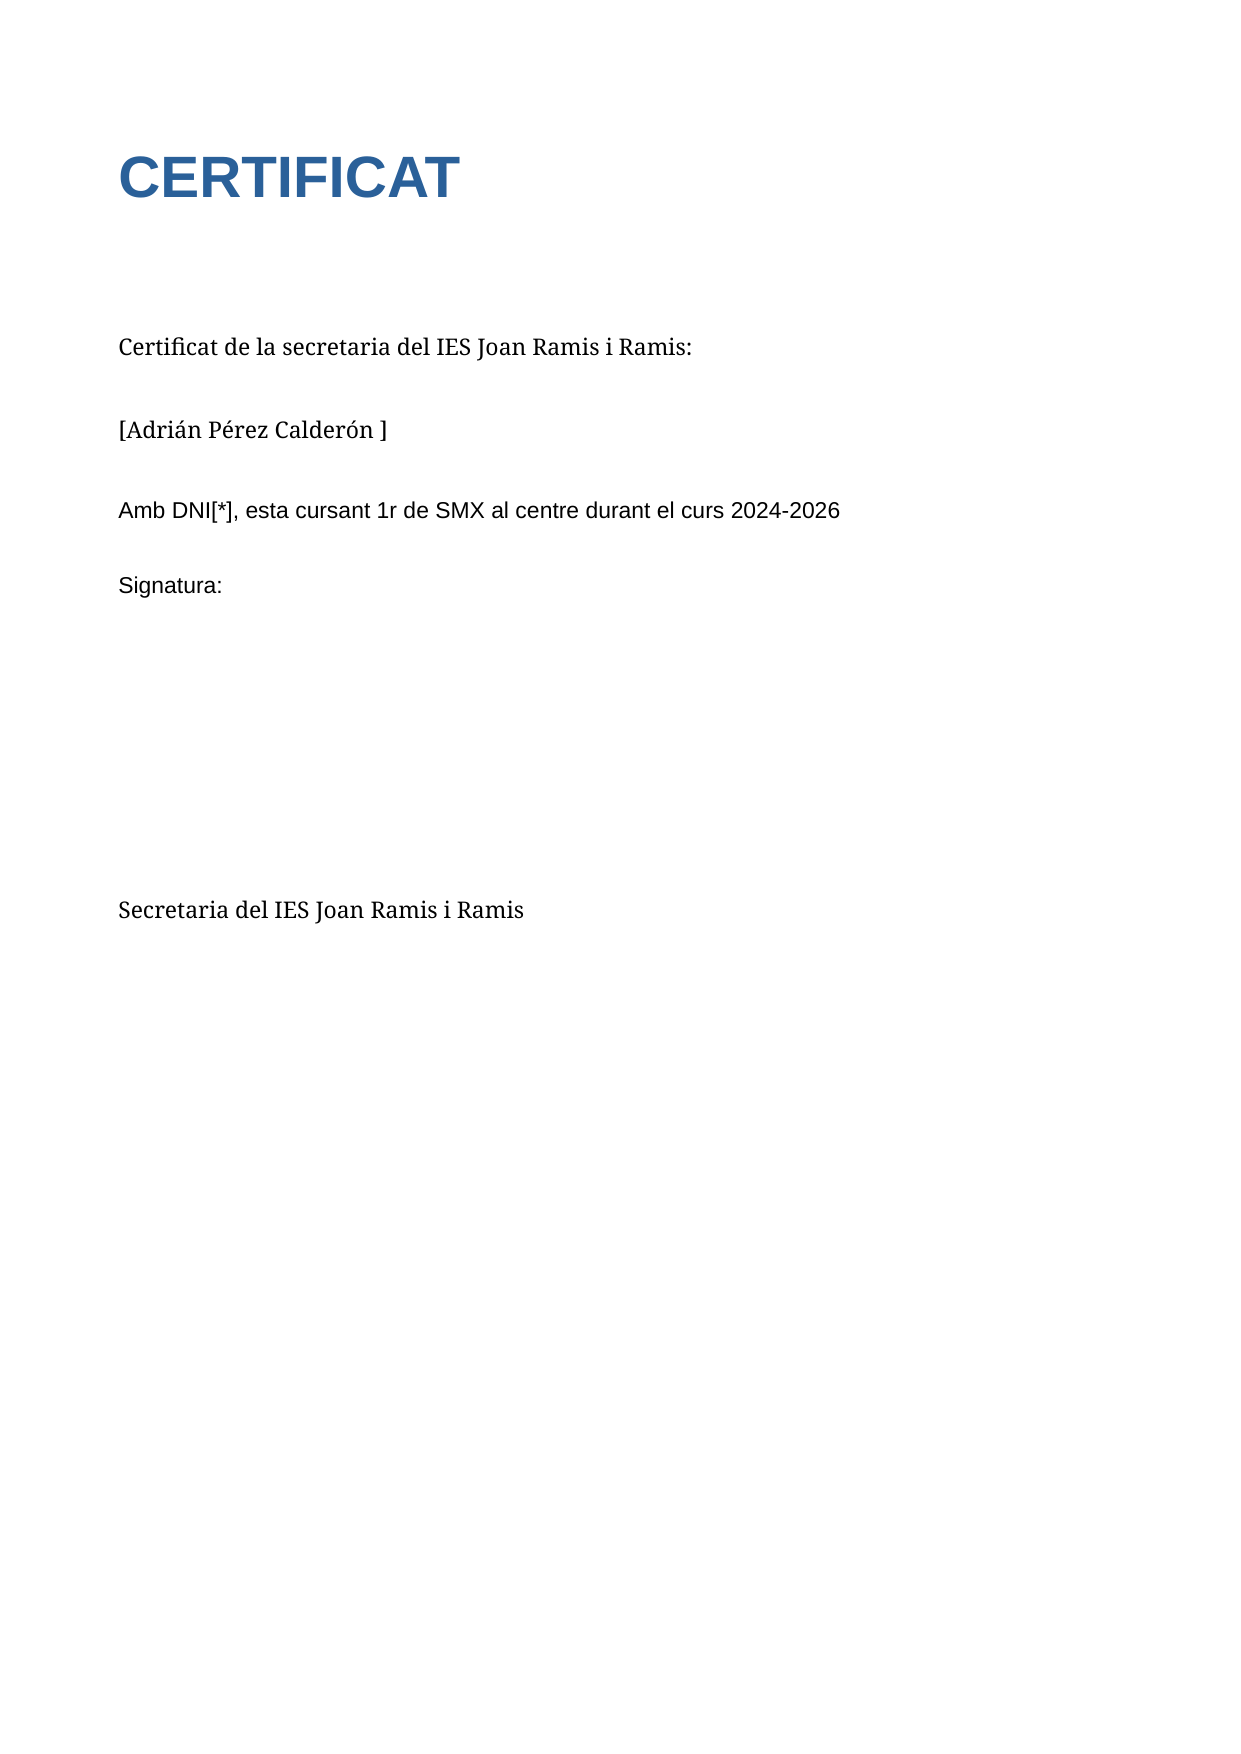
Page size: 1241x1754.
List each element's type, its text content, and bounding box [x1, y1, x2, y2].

text Certificat de la secretaria del IES Joan Ramis i Ramis: [118, 331, 1122, 362]
text Amb DNI[*], esta cursant 1r de SMX al centre durant el curs 2024-2026 [118, 497, 1122, 523]
text Secretaria del IES Joan Ramis i Ramis [118, 894, 1122, 926]
text Signatura: [118, 572, 1122, 599]
text [Adrián Pérez Calderón ] [118, 414, 1122, 445]
text CERTIFICAT [118, 143, 1122, 210]
